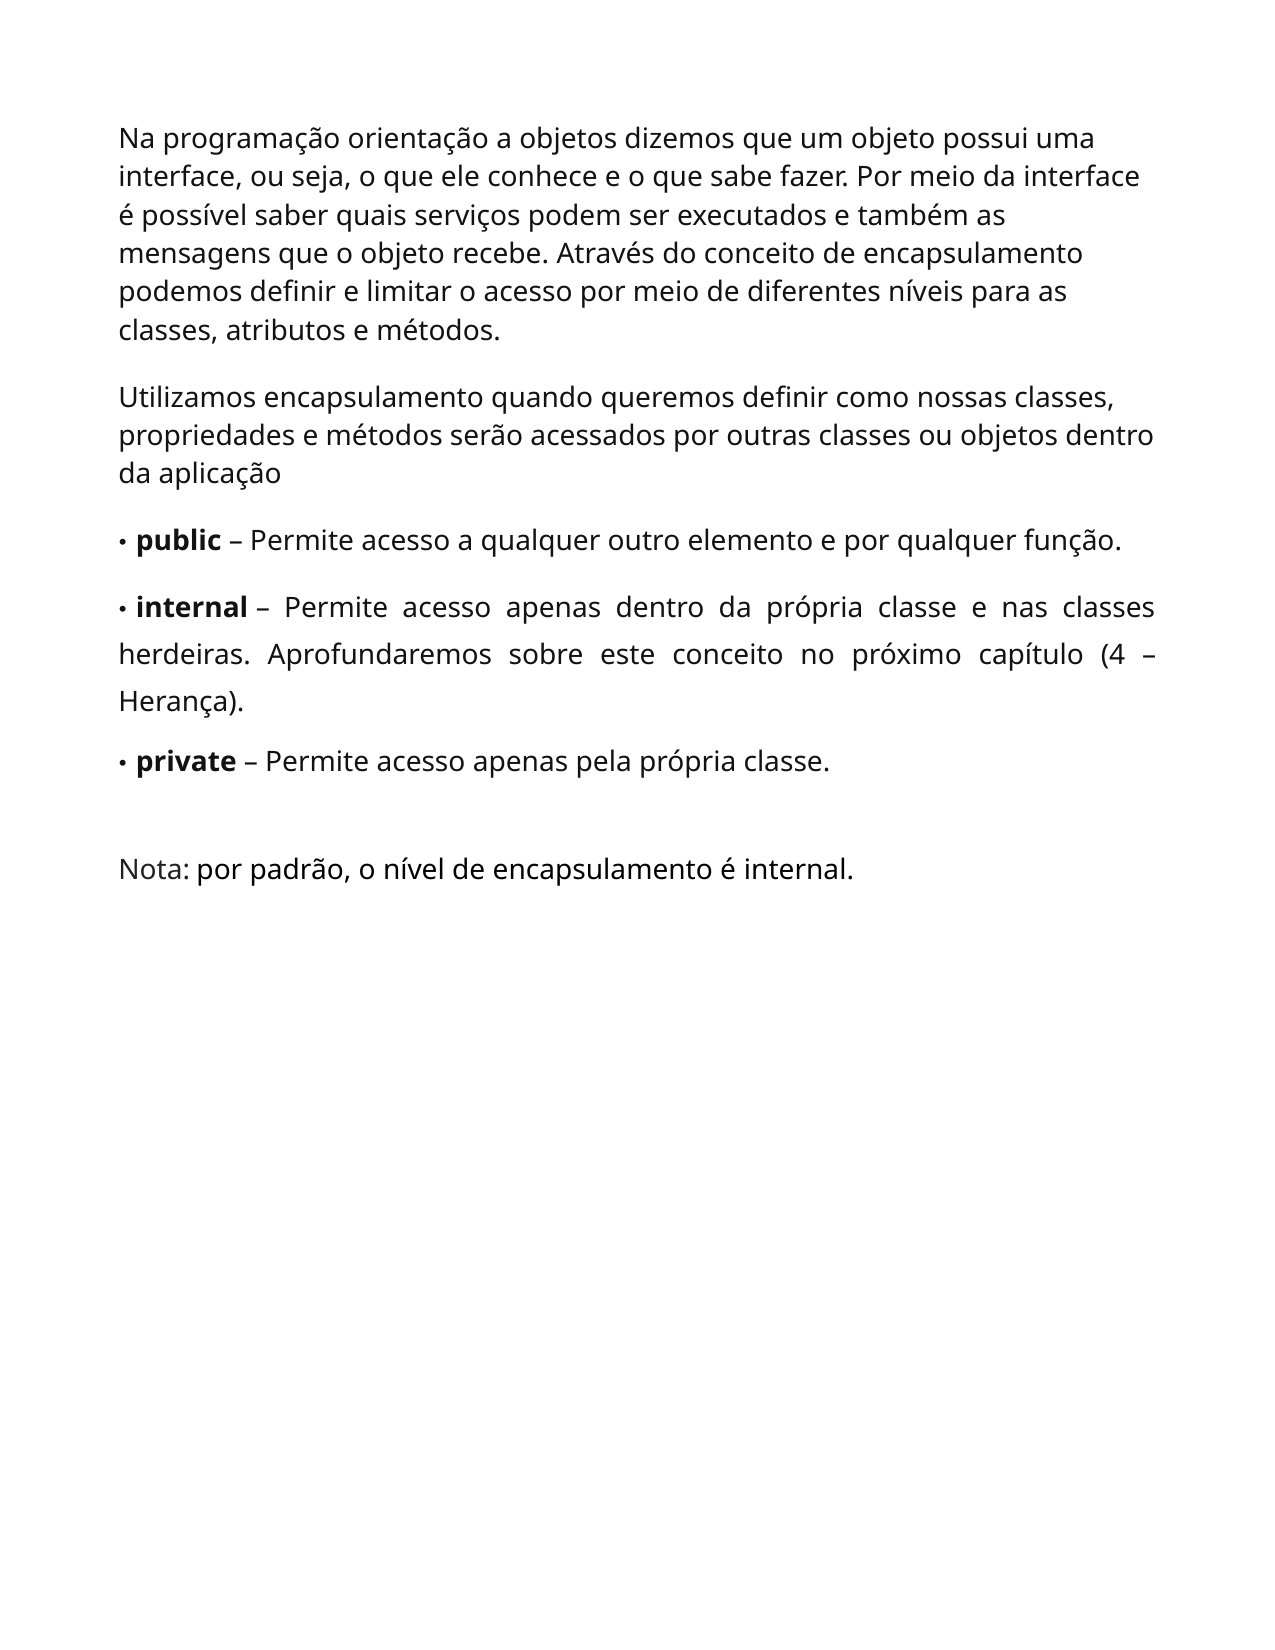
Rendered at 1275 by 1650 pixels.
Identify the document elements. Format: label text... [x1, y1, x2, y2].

text Na programação orientação a objetos dizemos que um objeto possui uma interface, ou seja, o que ele conhece e o que sabe fazer. Por meio da interface é possível saber quais serviços podem ser executados e também as mensagens que o objeto recebe. Através do conceito de encapsulamento podemos definir e limitar o acesso por meio de diferentes níveis para as classes, atributos e métodos. [118, 118, 1157, 348]
text Nota: por padrão, o nível de encapsulamento é internal. [118, 849, 1157, 888]
text • private – Permite acesso apenas pela própria classe. [118, 732, 1157, 779]
text • internal – Permite acesso apenas dentro da própria classe e nas classes herdeiras. Aprofundaremos sobre este conceito no próximo capítulo (4 – Herança). [118, 579, 1157, 720]
text Utilizamos encapsulamento quando queremos definir como nossas classes, propriedades e métodos serão acessados por outras classes ou objetos dentro da aplicação [118, 377, 1157, 492]
text • public – Permite acesso a qualquer outro elemento e por qualquer função. [118, 521, 1157, 559]
